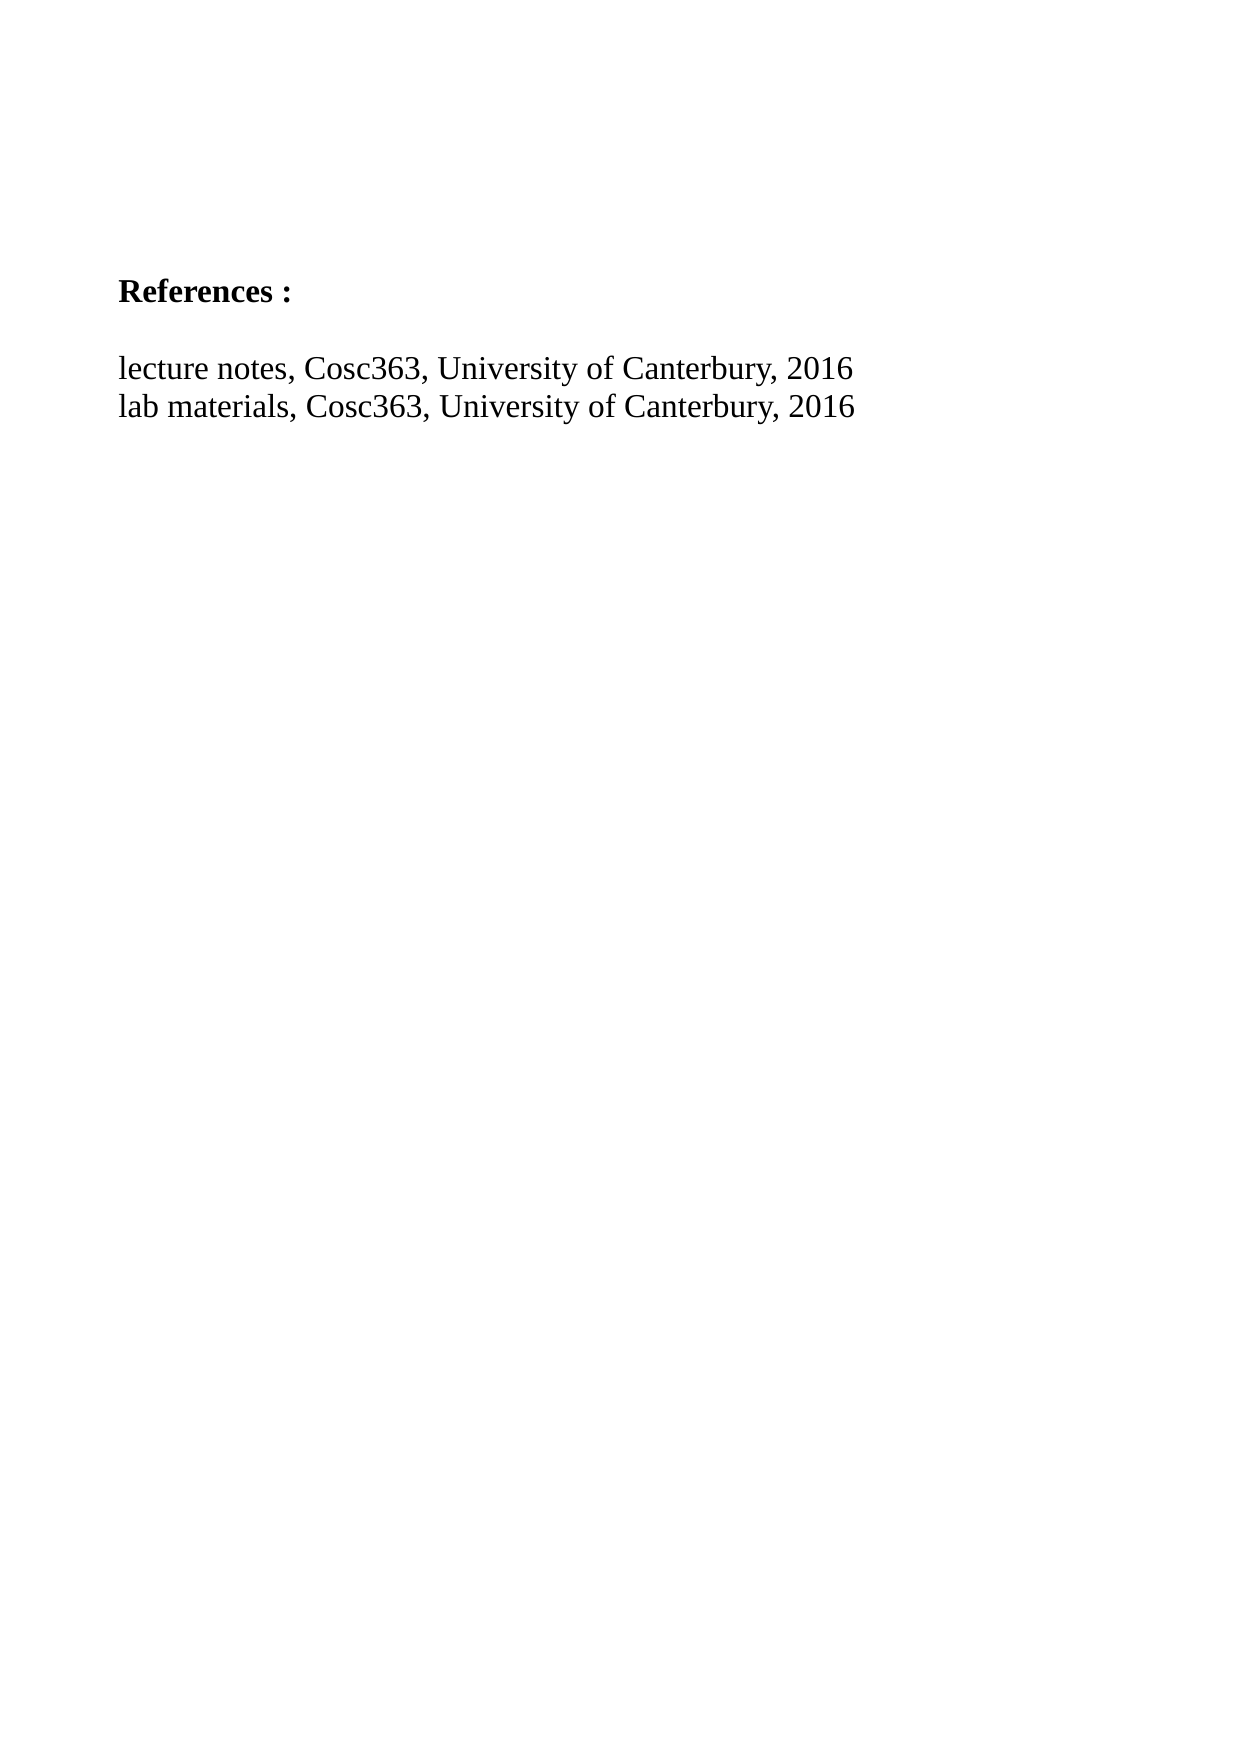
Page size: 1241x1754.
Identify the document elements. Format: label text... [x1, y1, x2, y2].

text lecture notes, Cosc363, University of Canterbury, 2016 [118, 348, 1122, 386]
text lab materials, Cosc363, University of Canterbury, 2016 [118, 386, 1122, 425]
text References : [118, 271, 1122, 310]
